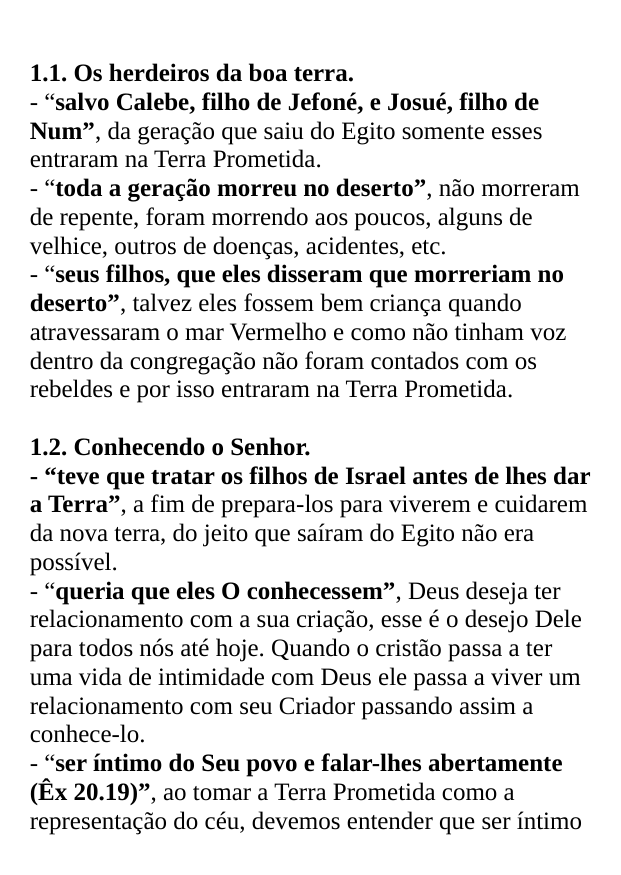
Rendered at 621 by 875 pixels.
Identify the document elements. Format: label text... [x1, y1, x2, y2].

text 1.1. Os herdeiros da boa terra. - “salvo Calebe, filho de Jefoné, e Josué, filho de Num”, da geração que saiu do Egito somente esses entraram na Terra Prometida. - “toda a geração morreu no deserto”, não morreram de repente, foram morrendo aos poucos, alguns de velhice, outros de doenças, acidentes, etc. - “seus filhos, que eles disseram que morreriam no deserto”, talvez eles fossem bem criança quando atravessaram o mar Vermelho e como não tinham voz dentro da congregação não foram contados com os rebeldes e por isso entraram na Terra Prometida. [29, 58, 591, 403]
text 1.2. Conhecendo o Senhor. - “teve que tratar os filhos de Israel antes de lhes dar a Terra”, a fim de prepara-los para viverem e cuidarem da nova terra, do jeito que saíram do Egito não era possível. - “queria que eles O conhecessem”, Deus deseja ter relacionamento com a sua criação, esse é o desejo Dele para todos nós até hoje. Quando o cristão passa a ter uma vida de intimidade com Deus ele passa a viver um relacionamento com seu Criador passando assim a conhece-lo. - “ser íntimo do Seu povo e falar-lhes abertamente (Êx 20.19)”, ao tomar a Terra Prometida como a representação do céu, devemos entender que ser íntimo [29, 432, 591, 834]
